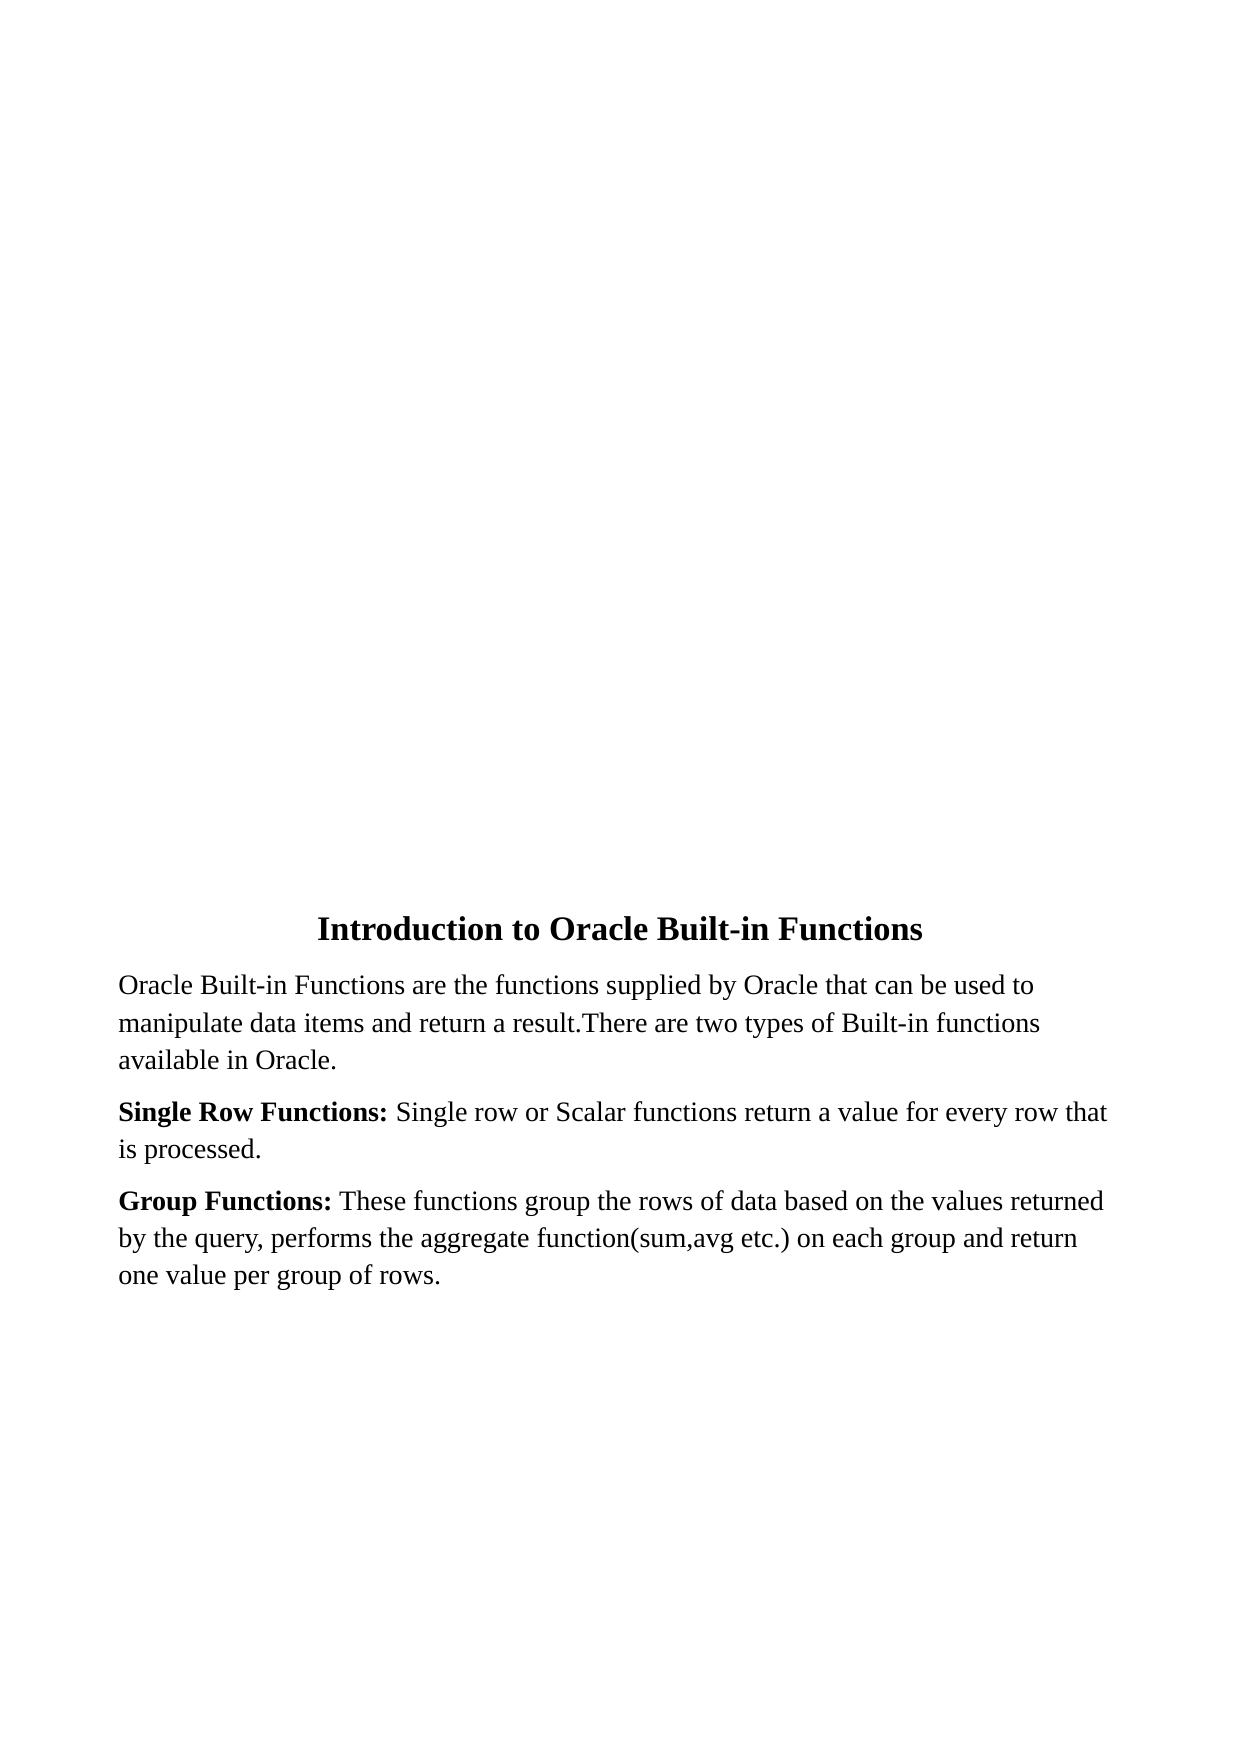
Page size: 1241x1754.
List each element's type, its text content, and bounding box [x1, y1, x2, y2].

text Introduction to Oracle Built-in Functions [118, 908, 1122, 948]
text Oracle Built-in Functions are the functions supplied by Oracle that can be used to manipulate data items and return a result.There are two types of Built-in functions available in Oracle. [118, 968, 1122, 1075]
text Group Functions: These functions group the rows of data based on the values returned by the query, performs the aggregate function(sum,avg etc.) on each group and return one value per group of rows. [118, 1183, 1122, 1290]
text Single Row Functions: Single row or Scalar functions return a value for every row that is processed. [118, 1094, 1122, 1164]
